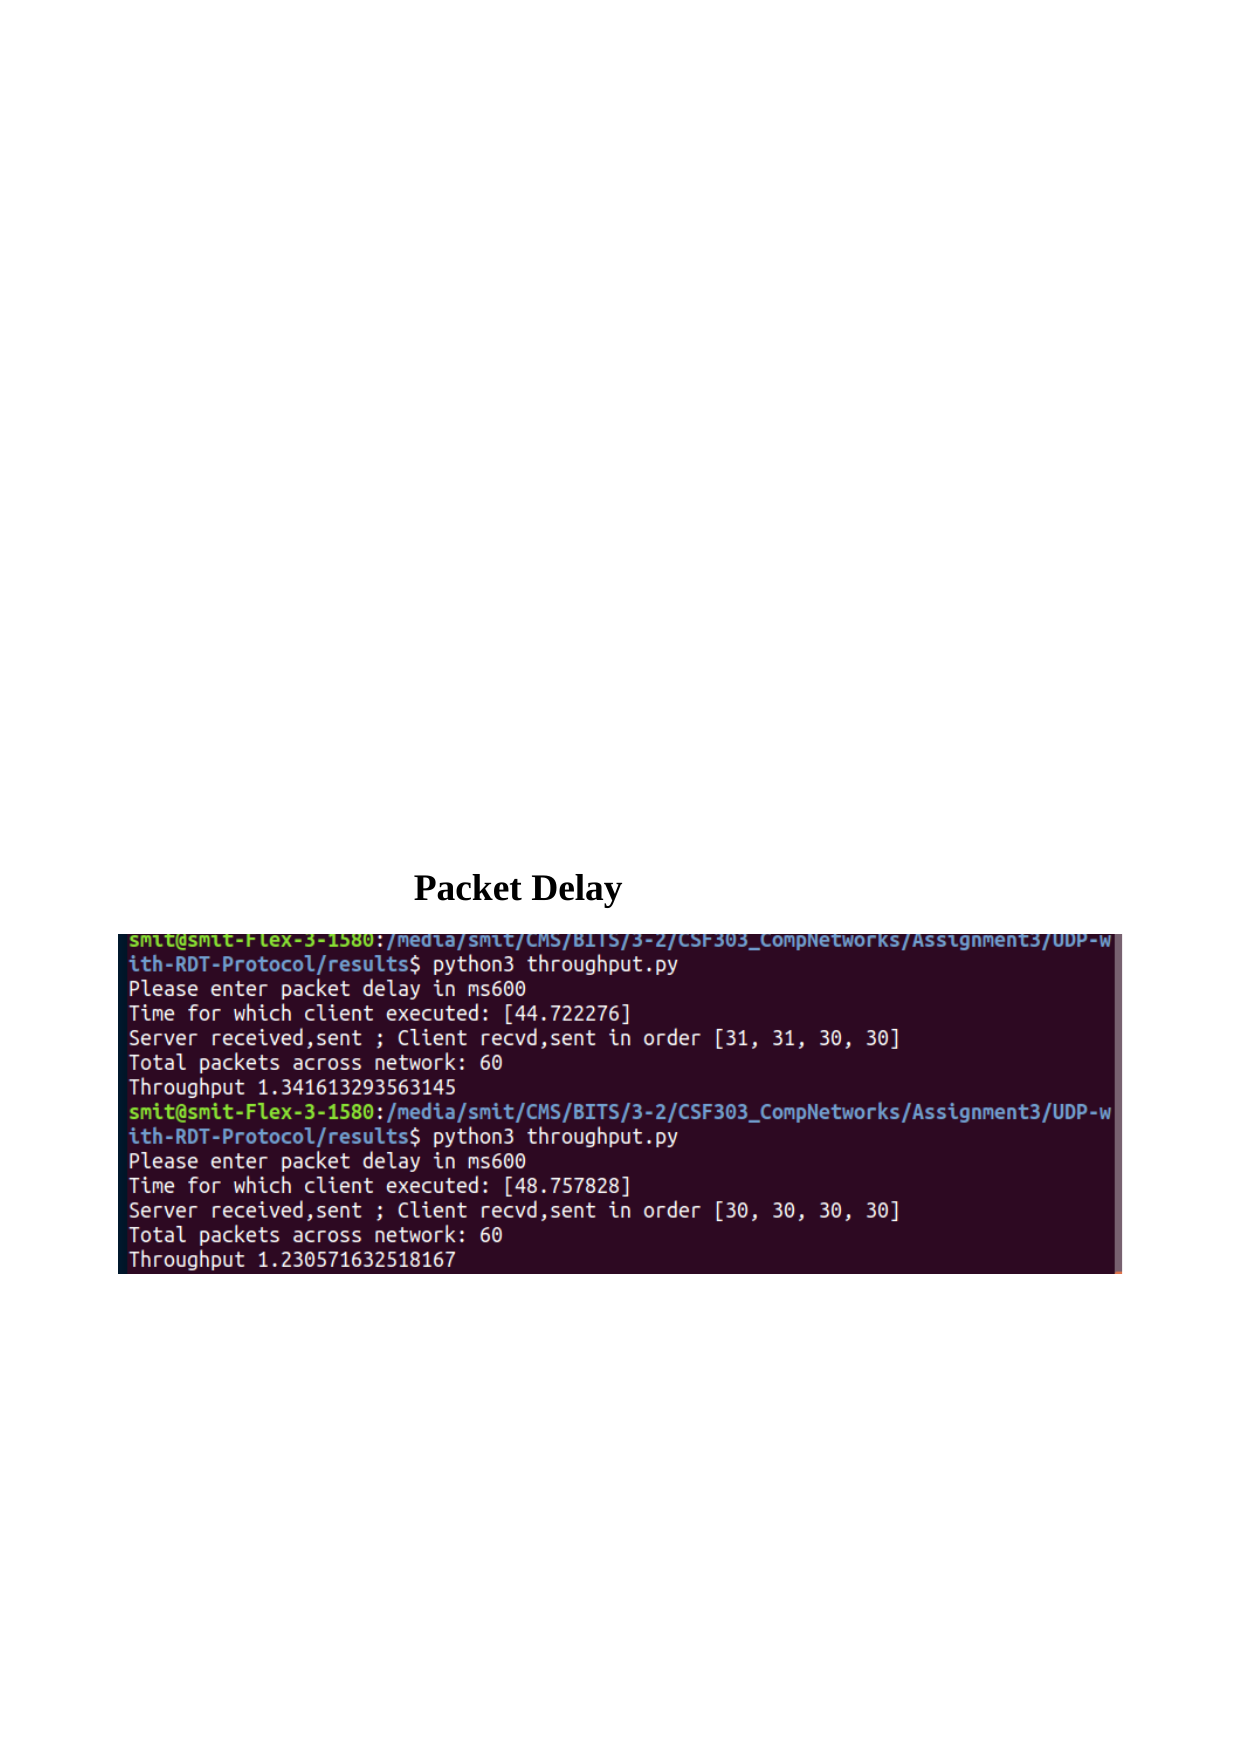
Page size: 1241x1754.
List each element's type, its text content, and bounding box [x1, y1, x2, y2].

picture [118, 934, 1123, 1274]
text Packet Delay [118, 866, 1122, 909]
